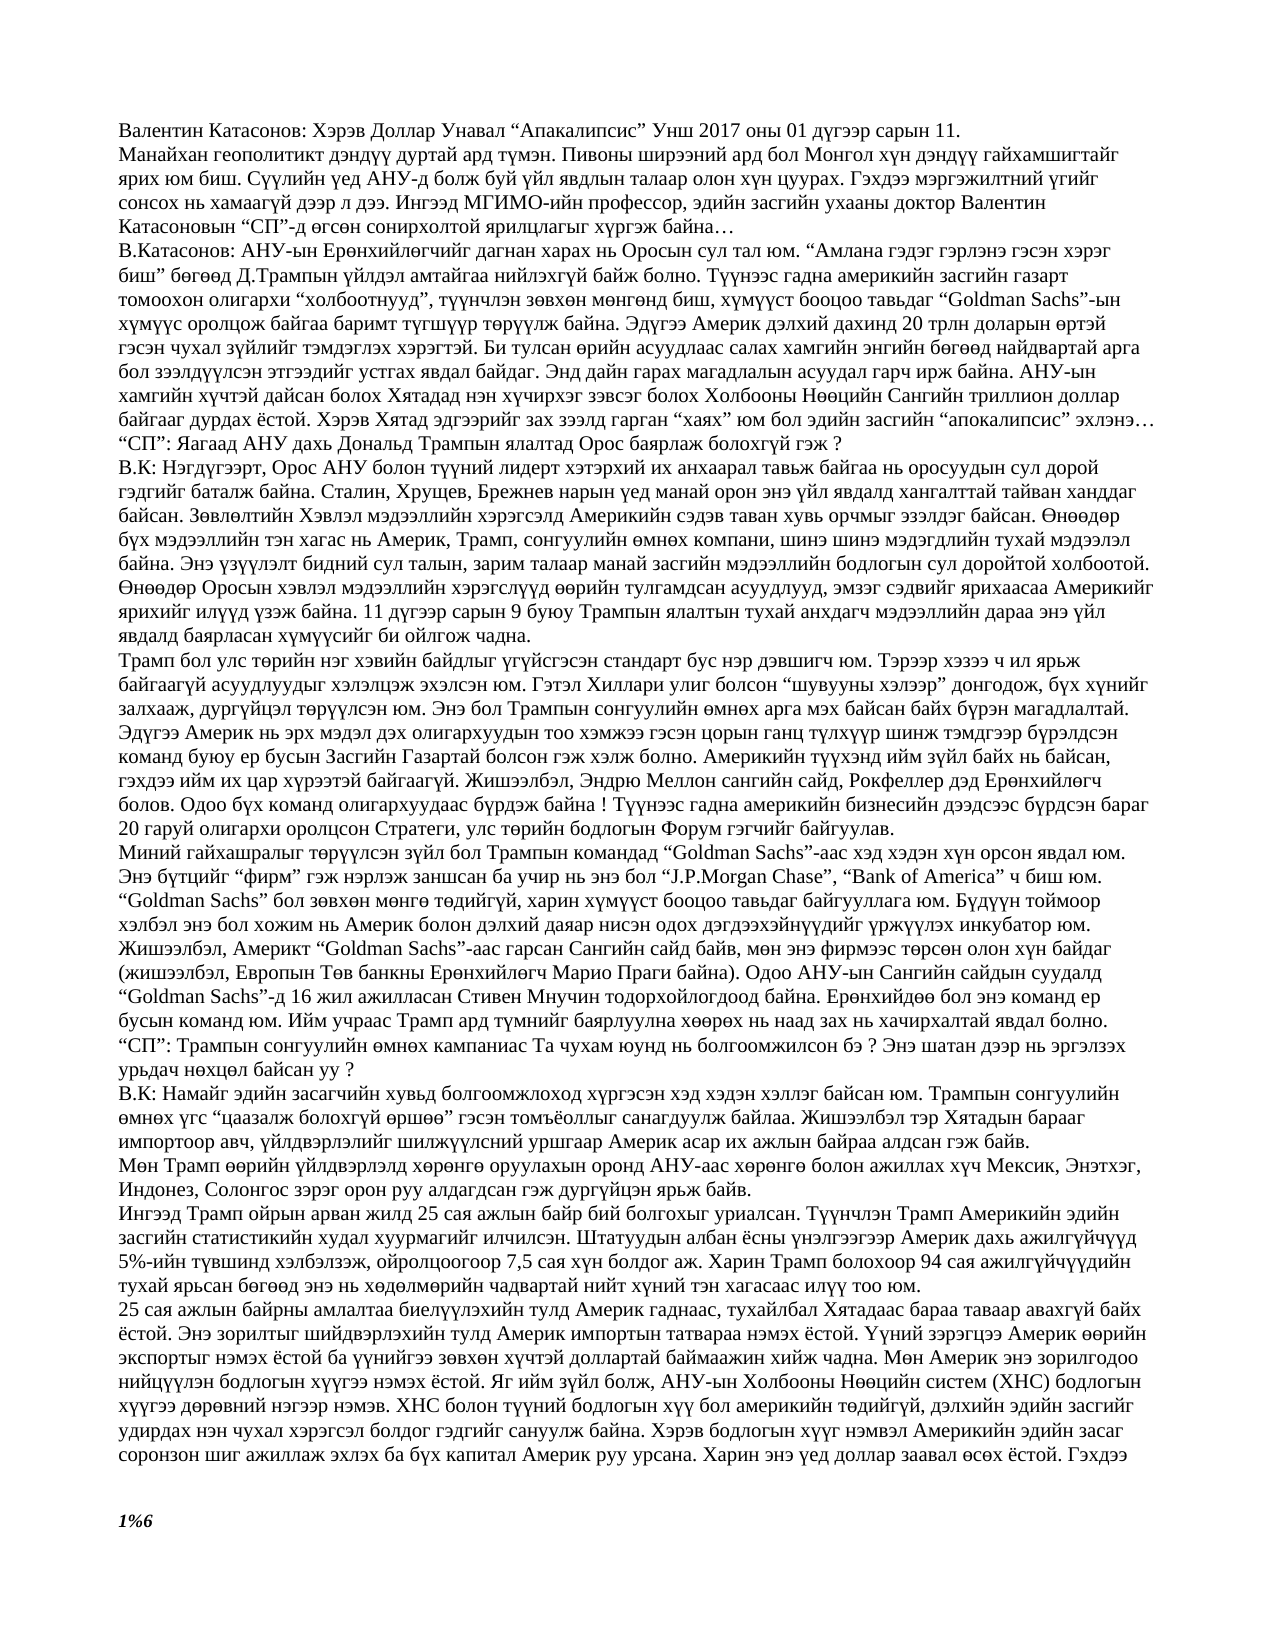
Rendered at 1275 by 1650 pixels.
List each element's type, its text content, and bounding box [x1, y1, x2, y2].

text В.Катасонов: АНУ-ын Ерөнхийлөгчийг дагнан харах нь Оросын сул тал юм. “Амлана гэдэг гэрлэнэ гэсэн хэрэг биш” бөгөөд Д.Трампын үйлдэл амтайгаа нийлэхгүй байж болно. Түүнээс гадна америкийн засгийн газарт томоохон олигархи “холбоотнууд”, түүнчлэн зөвхөн мөнгөнд биш, хүмүүст бооцоо тавьдаг “Goldman Sachs”-ын хүмүүс оролцож байгаа баримт түгшүүр төрүүлж байна. Эдүгээ Америк дэлхий дахинд 20 трлн доларын өртэй гэсэн чухал зүйлийг тэмдэглэх хэрэгтэй. Би тулсан өрийн асуудлаас салах хамгийн энгийн бөгөөд найдвартай арга бол зээлдүүлсэн этгээдийг устгах явдал байдаг. Энд дайн гарах магадлалын асуудал гарч ирж байна. АНУ-ын хамгийн хүчтэй дайсан болох Хятадад нэн хүчирхэг зэвсэг болох Холбооны Нөөцийн Сангийн триллион доллар байгааг дурдах ёстой. Хэрэв Хятад эдгээрийг зах зээлд гарган “хаях” юм бол эдийн засгийн “апокалипсис” эхлэнэ… [118, 238, 1157, 431]
text Ингээд Трамп ойрын арван жилд 25 сая ажлын байр бий болгохыг уриалсан. Түүнчлэн Трамп Америкийн эдийн засгийн статистикийн худал хуурмагийг илчилсэн. Штатуудын албан ёсны үнэлгээгээр Америк дахь ажилгүйчүүд 5%-ийн түвшинд хэлбэлзэж, ойролцоогоор 7,5 сая хүн болдог аж. Харин Трамп болохоор 94 сая ажилгүйчүүдийн тухай ярьсан бөгөөд энэ нь хөдөлмөрийн чадвартай нийт хүний тэн хагасаас илүү тоо юм. [118, 1201, 1157, 1297]
text Миний гайхашралыг төрүүлсэн зүйл бол Трампын командад “Goldman Sachs”-аас хэд хэдэн хүн орсон явдал юм. Энэ бүтцийг “фирм” гэж нэрлэж заншсан ба учир нь энэ бол “J.P.Morgan Chase”, “Bank of America” ч биш юм. “Goldman Sachs” бол зөвхөн мөнгө төдийгүй, харин хүмүүст бооцоо тавьдаг байгууллага юм. Бүдүүн тоймоор хэлбэл энэ бол хожим нь Америк болон дэлхий даяар нисэн одох дэгдээхэйнүүдийг үржүүлэх инкубатор юм. [118, 840, 1157, 936]
text Мөн Трамп өөрийн үйлдвэрлэлд хөрөнгө оруулахын оронд АНУ-аас хөрөнгө болон ажиллах хүч Мексик, Энэтхэг, Индонез, Солонгос зэрэг орон руу алдагдсан гэж дургүйцэн ярьж байв. [118, 1153, 1157, 1201]
text Трамп бол улс төрийн нэг хэвийн байдлыг үгүйсгэсэн стандарт бус нэр дэвшигч юм. Тэрээр хэзээ ч ил ярьж байгаагүй асуудлуудыг хэлэлцэж эхэлсэн юм. Гэтэл Хиллари улиг болсон “шувууны хэлээр” донгодож, бүх хүнийг залхааж, дургүйцэл төрүүлсэн юм. Энэ бол Трампын сонгуулийн өмнөх арга мэх байсан байх бүрэн магадлалтай. [118, 647, 1157, 720]
text 25 сая ажлын байрны амлалтаа биелүүлэхийн тулд Америк гаднаас, тухайлбал Хятадаас бараа таваар авахгүй байх ёстой. Энэ зорилтыг шийдвэрлэхийн тулд Америк импортын татвараа нэмэх ёстой. Үүний зэрэгцээ Америк өөрийн экспортыг нэмэх ёстой ба үүнийгээ зөвхөн хүчтэй доллартай баймаажин хийж чадна. Мөн Америк энэ зорилгодоо нийцүүлэн бодлогын хүүгээ нэмэх ёстой. Яг ийм зүйл болж, АНУ-ын Холбооны Нөөцийн систем (ХНС) бодлогын хүүгээ дөрөвний нэгээр нэмэв. ХНС болон түүний бодлогын хүү бол америкийн төдийгүй, дэлхийн эдийн засгийг удирдах нэн чухал хэрэгсэл болдог гэдгийг сануулж байна. Хэрэв бодлогын хүүг нэмвэл Америкийн эдийн засаг соронзон шиг ажиллаж эхлэх ба бүх капитал Америк руу урсана. Харин энэ үед доллар заавал өсөх ёстой. Гэхдээ [118, 1297, 1157, 1466]
text Манайхан геополитикт дэндүү дуртай ард түмэн. Пивоны ширээний ард бол Монгол хүн дэндүү гайхамшигтайг ярих юм биш. Сүүлийн үед АНУ-д болж буй үйл явдлын талаар олон хүн цуурах. Гэхдээ мэргэжилтний үгийг сонсох нь хамаагүй дээр л дээ. Ингээд МГИМО-ийн профессор, эдийн засгийн ухааны доктор Валентин Катасоновын “СП”-д өгсөн сонирхолтой ярилцлагыг хүргэж байна… [118, 142, 1157, 238]
text В.К: Намайг эдийн засагчийн хувьд болгоомжлоход хүргэсэн хэд хэдэн хэллэг байсан юм. Трампын сонгуулийн өмнөх үгс “цаазалж болохгүй өршөө” гэсэн томъёоллыг санагдуулж байлаа. Жишээлбэл тэр Хятадын барааг импортоор авч, үйлдвэрлэлийг шилжүүлсний уршгаар Америк асар их ажлын байраа алдсан гэж байв. [118, 1081, 1157, 1153]
text Жишээлбэл, Америкт “Goldman Sachs”-аас гарсан Сангийн сайд байв, мөн энэ фирмээс төрсөн олон хүн байдаг (жишээлбэл, Европын Төв банкны Ерөнхийлөгч Марио Праги байна). Одоо АНУ-ын Сангийн сайдын суудалд “Goldman Sachs”-д 16 жил ажилласан Стивен Мнучин тодорхойлогдоод байна. Ерөнхийдөө бол энэ команд ер бусын команд юм. Ийм учраас Трамп ард түмнийг баярлуулна хөөрөх нь наад зах нь хачирхалтай явдал болно. [118, 936, 1157, 1032]
text “СП”: Трампын сонгуулийн өмнөх кампаниас Та чухам юунд нь болгоомжилсон бэ ? Энэ шатан дээр нь эргэлзэх урьдач нөхцөл байсан уу ? [118, 1032, 1157, 1081]
text Валентин Катасонов: Хэрэв Доллар Унавал “Апакалипсис” Унш 2017 оны 01 дүгээр сарын 11. [118, 118, 1157, 142]
text Эдүгээ Америк нь эрх мэдэл дэх олигархуудын тоо хэмжээ гэсэн цорын ганц түлхүүр шинж тэмдгээр бүрэлдсэн команд буюу ер бусын Засгийн Газартай болсон гэж хэлж болно. Америкийн түүхэнд ийм зүйл байх нь байсан, гэхдээ ийм их цар хүрээтэй байгаагүй. Жишээлбэл, Эндрю Меллон сангийн сайд, Рокфеллер дэд Ерөнхийлөгч болов. Одоо бүх команд олигархуудаас бүрдэж байна ! Түүнээс гадна америкийн бизнесийн дээдсээс бүрдсэн бараг 20 гаруй олигархи оролцсон Стратеги, улс төрийн бодлогын Форум гэгчийг байгуулав. [118, 720, 1157, 840]
text “СП”: Яагаад АНУ дахь Дональд Трампын ялалтад Орос баярлаж болохгүй гэж ? [118, 431, 1157, 455]
text В.К: Нэгдүгээрт, Орос АНУ болон түүний лидерт хэтэрхий их анхаарал тавьж байгаа нь оросуудын сул дорой гэдгийг баталж байна. Сталин, Хрущев, Брежнев нарын үед манай орон энэ үйл явдалд хангалттай тайван ханддаг байсан. Зөвлөлтийн Хэвлэл мэдээллийн хэрэгсэлд Америкийн сэдэв таван хувь орчмыг эзэлдэг байсан. Өнөөдөр бүх мэдээллийн тэн хагас нь Америк, Трамп, сонгуулийн өмнөх компани, шинэ шинэ мэдэгдлийн тухай мэдээлэл байна. Энэ үзүүлэлт бидний сул талын, зарим талаар манай засгийн мэдээллийн бодлогын сул доройтой холбоотой. Өнөөдөр Оросын хэвлэл мэдээллийн хэрэгслүүд өөрийн тулгамдсан асуудлууд, эмзэг сэдвийг ярихаасаа Америкийг ярихийг илүүд үзэж байна. 11 дүгээр сарын 9 буюу Трампын ялалтын тухай анхдагч мэдээллийн дараа энэ үйл явдалд баярласан хүмүүсийг би ойлгож чадна. [118, 455, 1157, 647]
